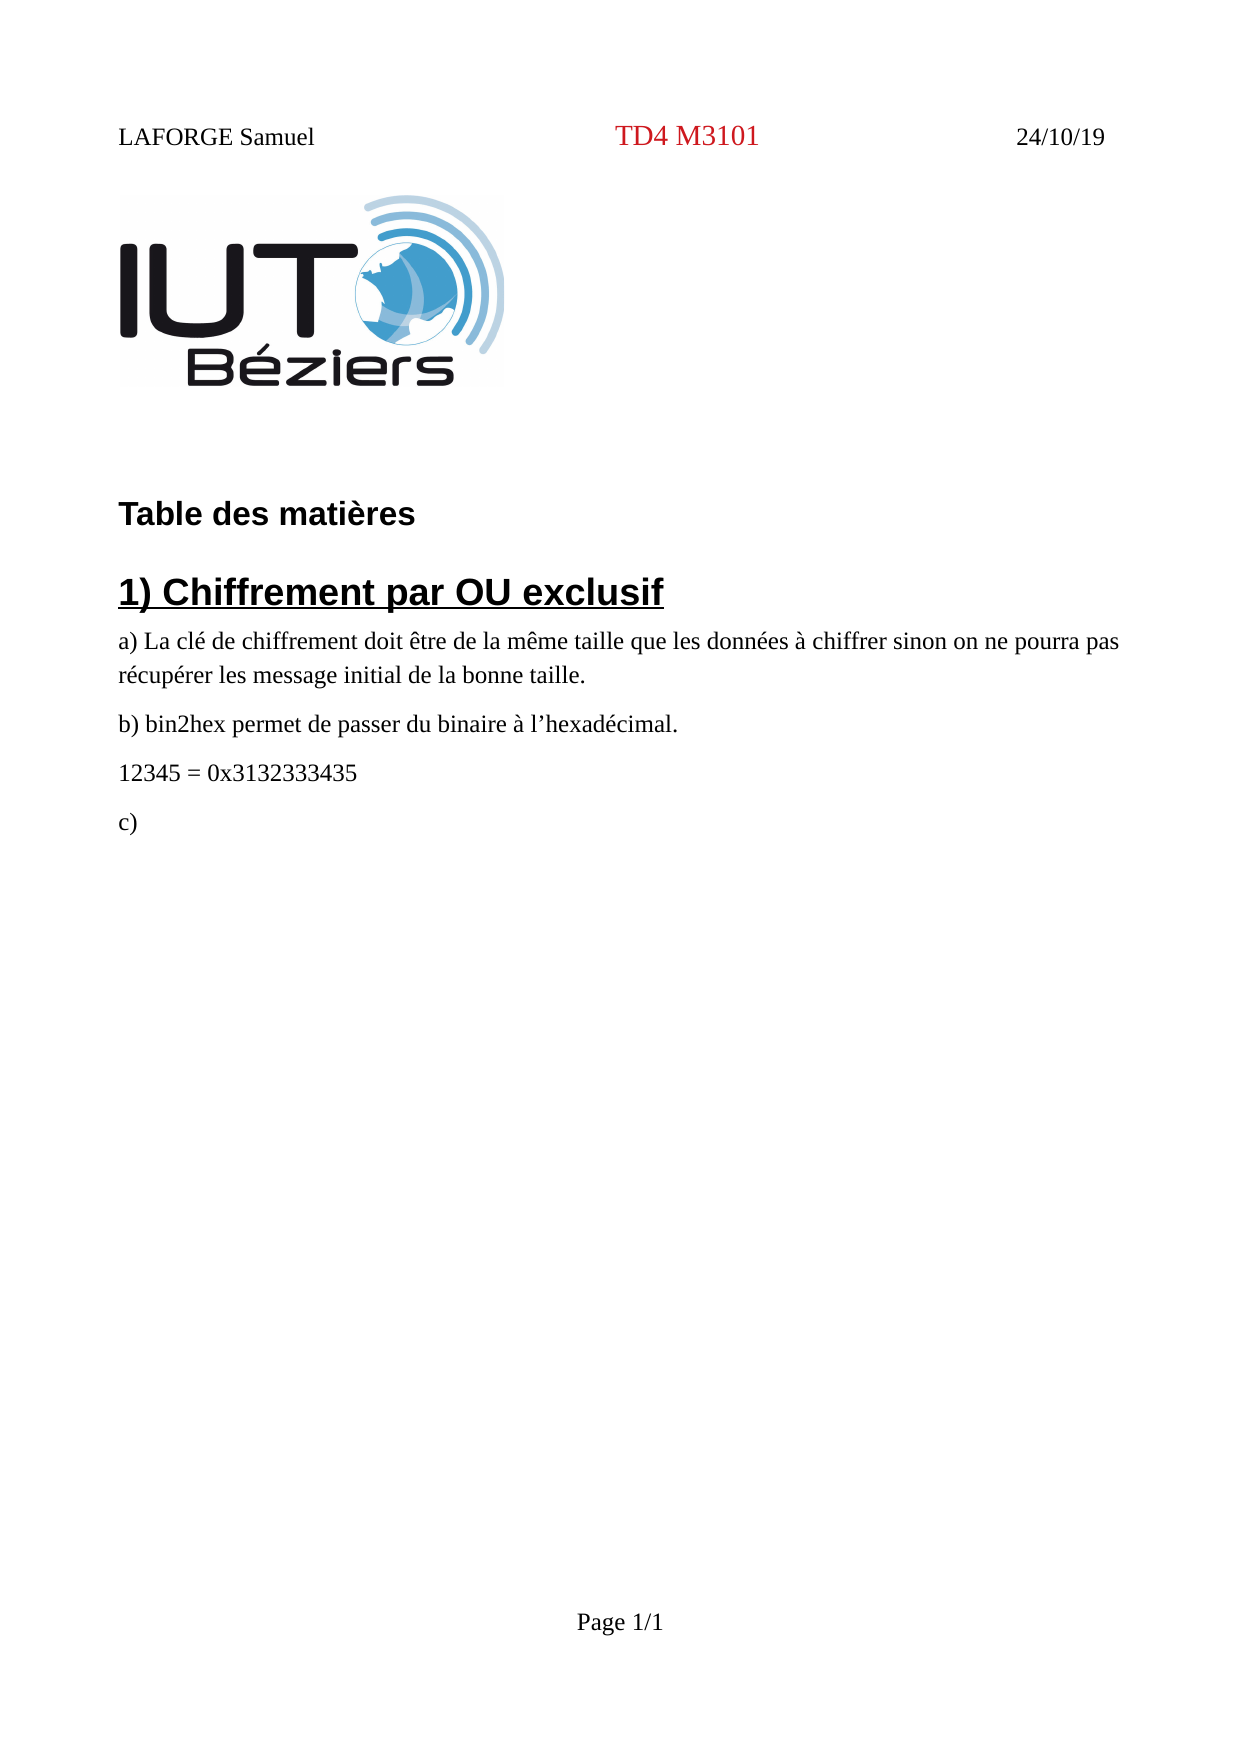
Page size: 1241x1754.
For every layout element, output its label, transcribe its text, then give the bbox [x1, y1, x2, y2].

text a) La clé de chiffrement doit être de la même taille que les données à chiffrer sinon on ne pourra pas récupérer les message initial de la bonne taille. [118, 626, 1122, 689]
text 12345 = 0x3132333435 [118, 758, 1122, 787]
subtitle Table des matières [118, 494, 1122, 532]
text c) [118, 807, 1122, 836]
text b) bin2hex permet de passer du binaire à l’hexadécimal. [118, 709, 1122, 738]
picture [120, 195, 505, 387]
subtitle 1) Chiffrement par OU exclusif [118, 569, 1122, 613]
